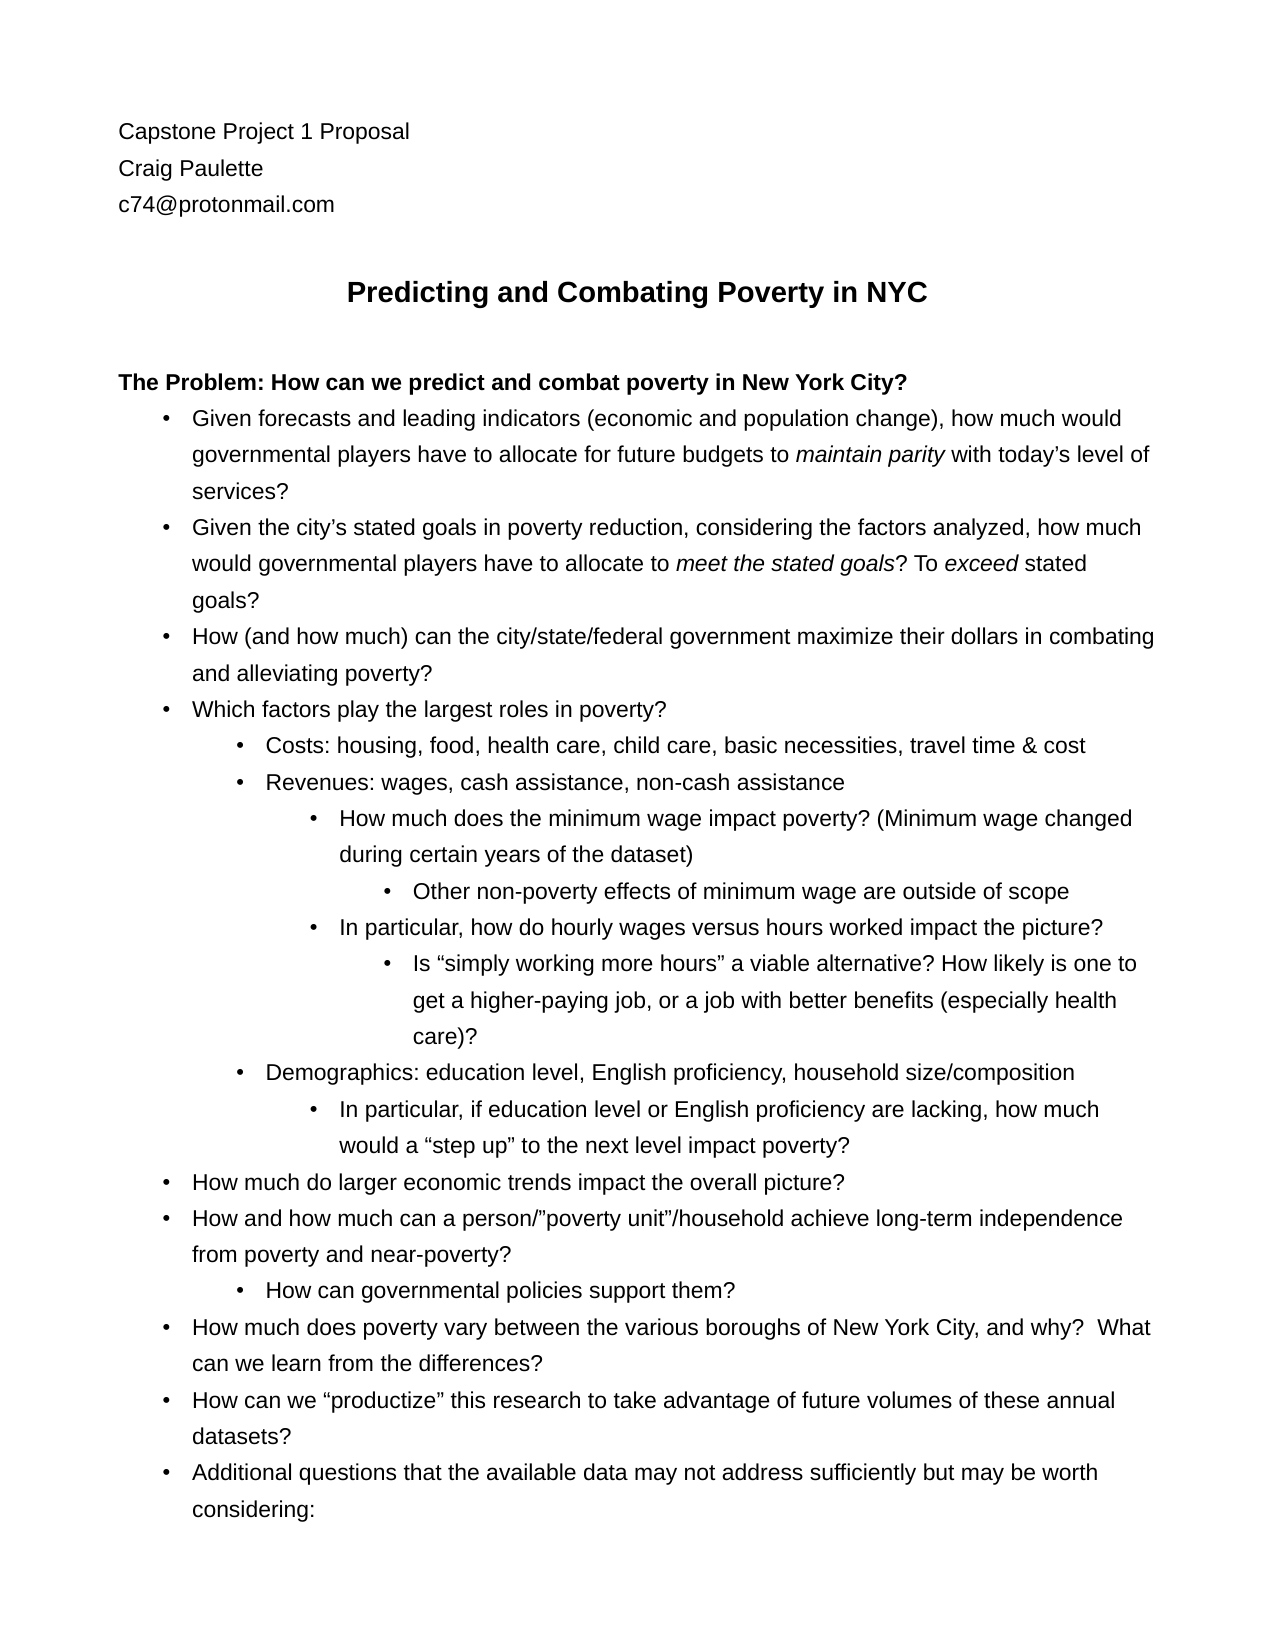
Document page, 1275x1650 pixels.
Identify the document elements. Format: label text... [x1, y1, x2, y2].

list Costs: housing, food, health care, child care, basic necessities, travel time & cost [236, 732, 1157, 758]
list How can governmental policies support them? [236, 1277, 1157, 1304]
text Predicting and Combating Poverty in NYC [118, 275, 1157, 308]
list How can we “productize” this research to take advantage of future volumes of these annual datasets? [162, 1387, 1157, 1449]
list How much does poverty vary between the various boroughs of New York City, and why? What can we learn from the differences? [162, 1314, 1157, 1377]
list In particular, if education level or English proficiency are lacking, how much would a “step up” to the next level impact poverty? [309, 1096, 1157, 1158]
list Additional questions that the available data may not address sufficiently but may be worth considering: [162, 1459, 1157, 1522]
text Craig Paulette [118, 154, 1157, 181]
list In particular, how do hourly wages versus hours worked impact the picture? [309, 914, 1157, 940]
text The Problem: How can we predict and combat poverty in New York City? [118, 369, 1157, 395]
list Other non-poverty effects of minimum wage are outside of scope [383, 878, 1157, 904]
list Revenues: wages, cash assistance, non-cash assistance [236, 768, 1157, 795]
list Given forecasts and leading indicators (economic and population change), how much would governmental players have to allocate for future budgets to maintain parity with today’s level of services? [162, 405, 1157, 504]
list How much do larger economic trends impact the overall picture? [162, 1168, 1157, 1195]
text c74@protonmail.com [118, 191, 1157, 217]
list How (and how much) can the city/state/federal government maximize their dollars in combating and alleviating poverty? [162, 623, 1157, 686]
list How much does the minimum wage impact poverty? (Minimum wage changed during certain years of the dataset) [309, 805, 1157, 868]
list Given the city’s stated goals in poverty reduction, considering the factors analyzed, how much would governmental players have to allocate to meet the stated goals? To exceed stated goals? [162, 514, 1157, 613]
text Capstone Project 1 Proposal [118, 118, 1157, 144]
list Which factors play the largest roles in poverty? [162, 696, 1157, 722]
list Is “simply working more hours” a viable alternative? How likely is one to get a higher-paying job, or a job with better benefits (especially health care)? [383, 950, 1157, 1049]
list How and how much can a person/”poverty unit”/household achieve long-term independence from poverty and near-poverty? [162, 1205, 1157, 1267]
list Demographics: education level, English proficiency, household size/composition [236, 1059, 1157, 1086]
